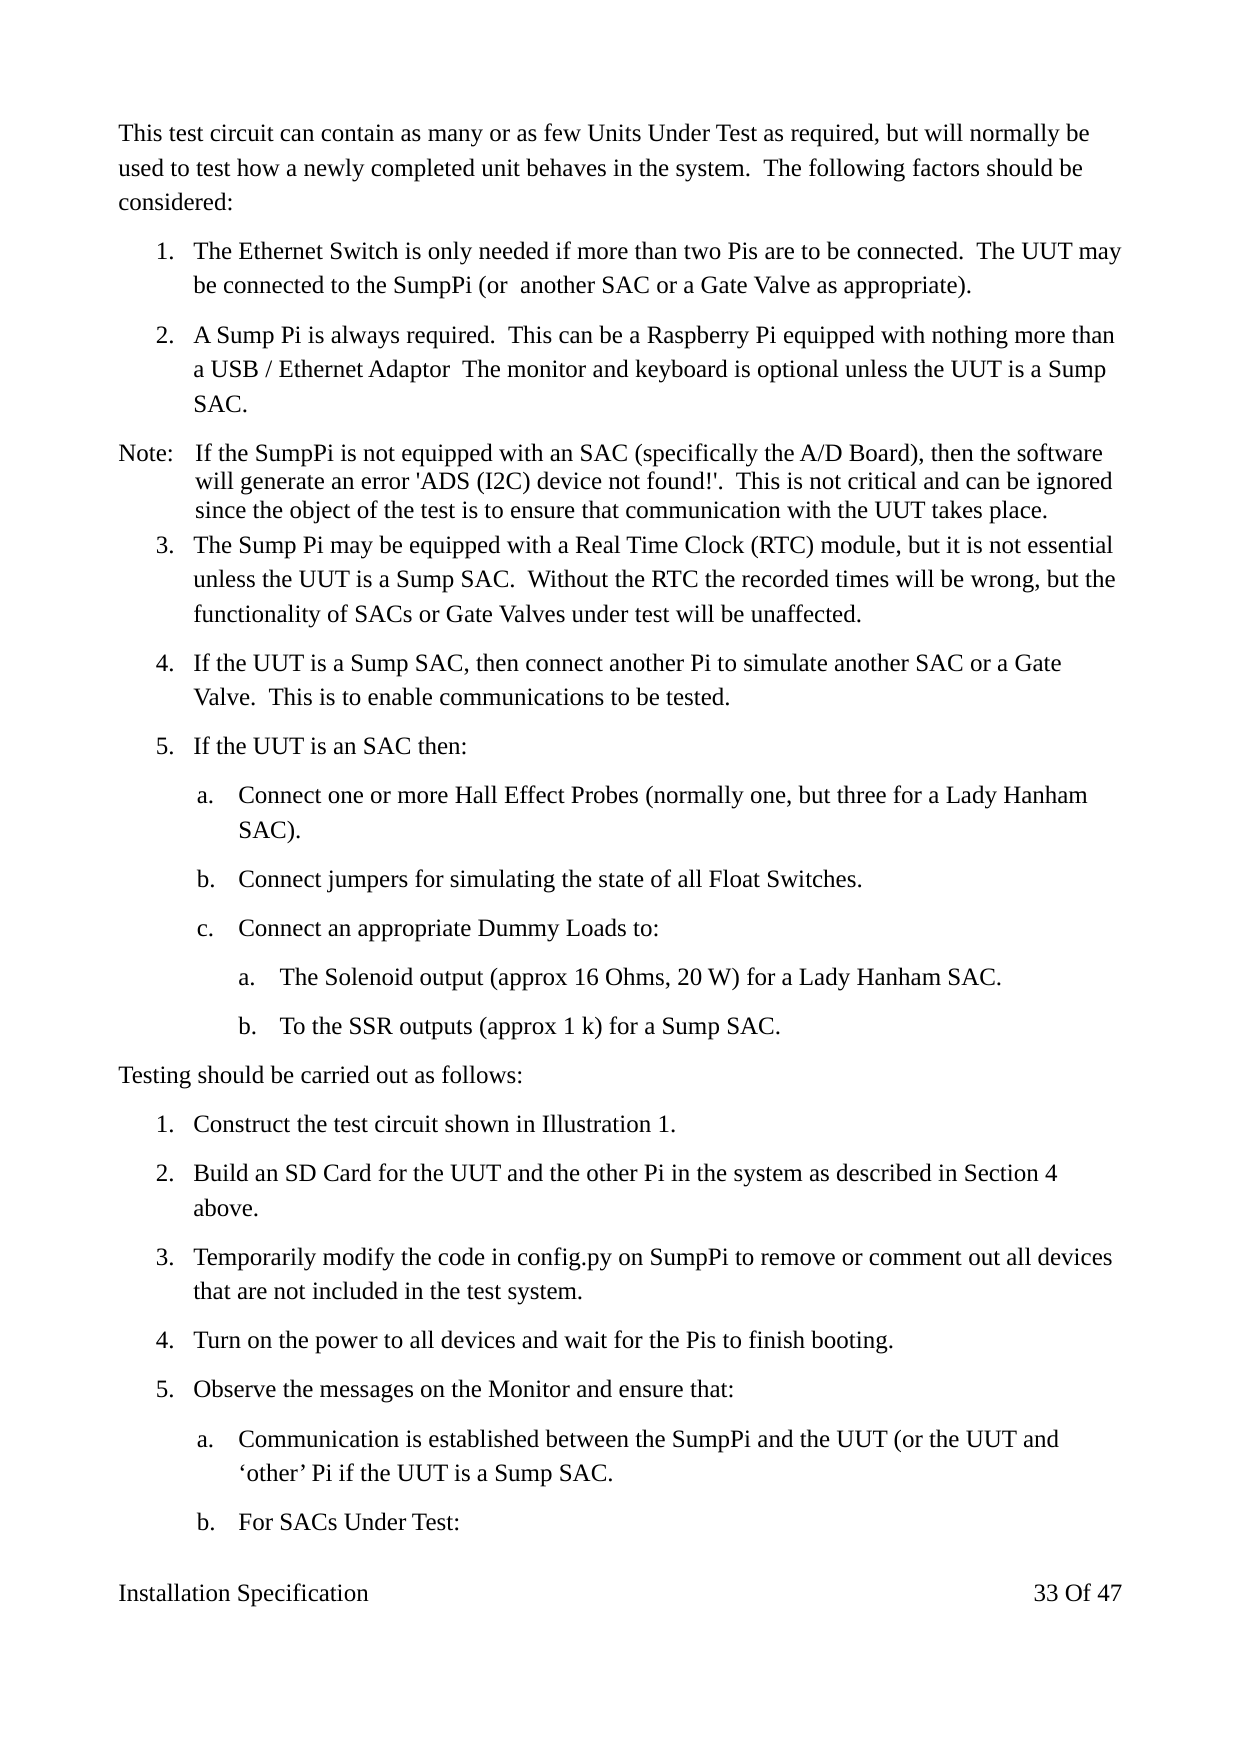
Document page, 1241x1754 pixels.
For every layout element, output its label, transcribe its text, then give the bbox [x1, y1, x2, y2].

list Construct the test circuit shown in Illustration 1. [156, 1109, 1122, 1138]
list Build an SD Card for the UUT and the other Pi in the system as described in Section 4 above. [156, 1158, 1122, 1222]
list To the SSR outputs (approx 1 k) for a Sump SAC. [238, 1011, 1122, 1040]
text This test circuit can contain as many or as few Units Under Test as required, but will normally be used to test how a newly completed unit behaves in the system. The following factors should be considered: [118, 118, 1122, 216]
text Testing should be carried out as follows: [118, 1060, 1122, 1089]
list Connect jumpers for simulating the state of all Float Switches. [197, 864, 1122, 893]
text Note: If the SumpPi is not equipped with an SAC (specifically the A/D Board), then the software will generate an error 'ADS (I2C) device not found!'. This is not critical and can be ignored since the object of the test is to ensure that communication with the UUT takes place. [118, 438, 1122, 524]
list Communication is established between the SumpPi and the UUT (or the UUT and ‘other’ Pi if the UUT is a Sump SAC. [197, 1424, 1122, 1487]
list Connect an appropriate Dummy Loads to: [197, 913, 1122, 942]
list Connect one or more Hall Effect Probes (normally one, but three for a Lady Hanham SAC). [197, 781, 1122, 844]
list If the UUT is an SAC then: [156, 731, 1122, 760]
list A Sump Pi is always required. This can be a Raspberry Pi equipped with nothing more than a USB / Ethernet Adaptor The monitor and keyboard is optional unless the UUT is a Sump SAC. [156, 320, 1122, 417]
list The Ethernet Switch is only needed if more than two Pis are to be connected. The UUT may be connected to the SumpPi (or another SAC or a Gate Valve as appropriate). [156, 236, 1122, 299]
list Observe the messages on the Monitor and ensure that: [156, 1374, 1122, 1403]
list For SACs Under Test: [197, 1507, 1122, 1536]
list Turn on the power to all devices and wait for the Pis to finish booting. [156, 1326, 1122, 1354]
list Temporarily modify the code in config.py on SumpPi to remove or comment out all devices that are not included in the test system. [156, 1242, 1122, 1305]
list If the UUT is a Sump SAC, then connect another Pi to simulate another SAC or a Gate Valve. This is to enable communications to be tested. [156, 648, 1122, 711]
list The Solenoid output (approx 16 Ohms, 20 W) for a Lady Hanham SAC. [238, 962, 1122, 991]
list The Sump Pi may be equipped with a Real Time Clock (RTC) module, but it is not essential unless the UUT is a Sump SAC. Without the RTC the recorded times will be wrong, but the functionality of SACs or Gate Valves under test will be unaffected. [156, 530, 1122, 628]
